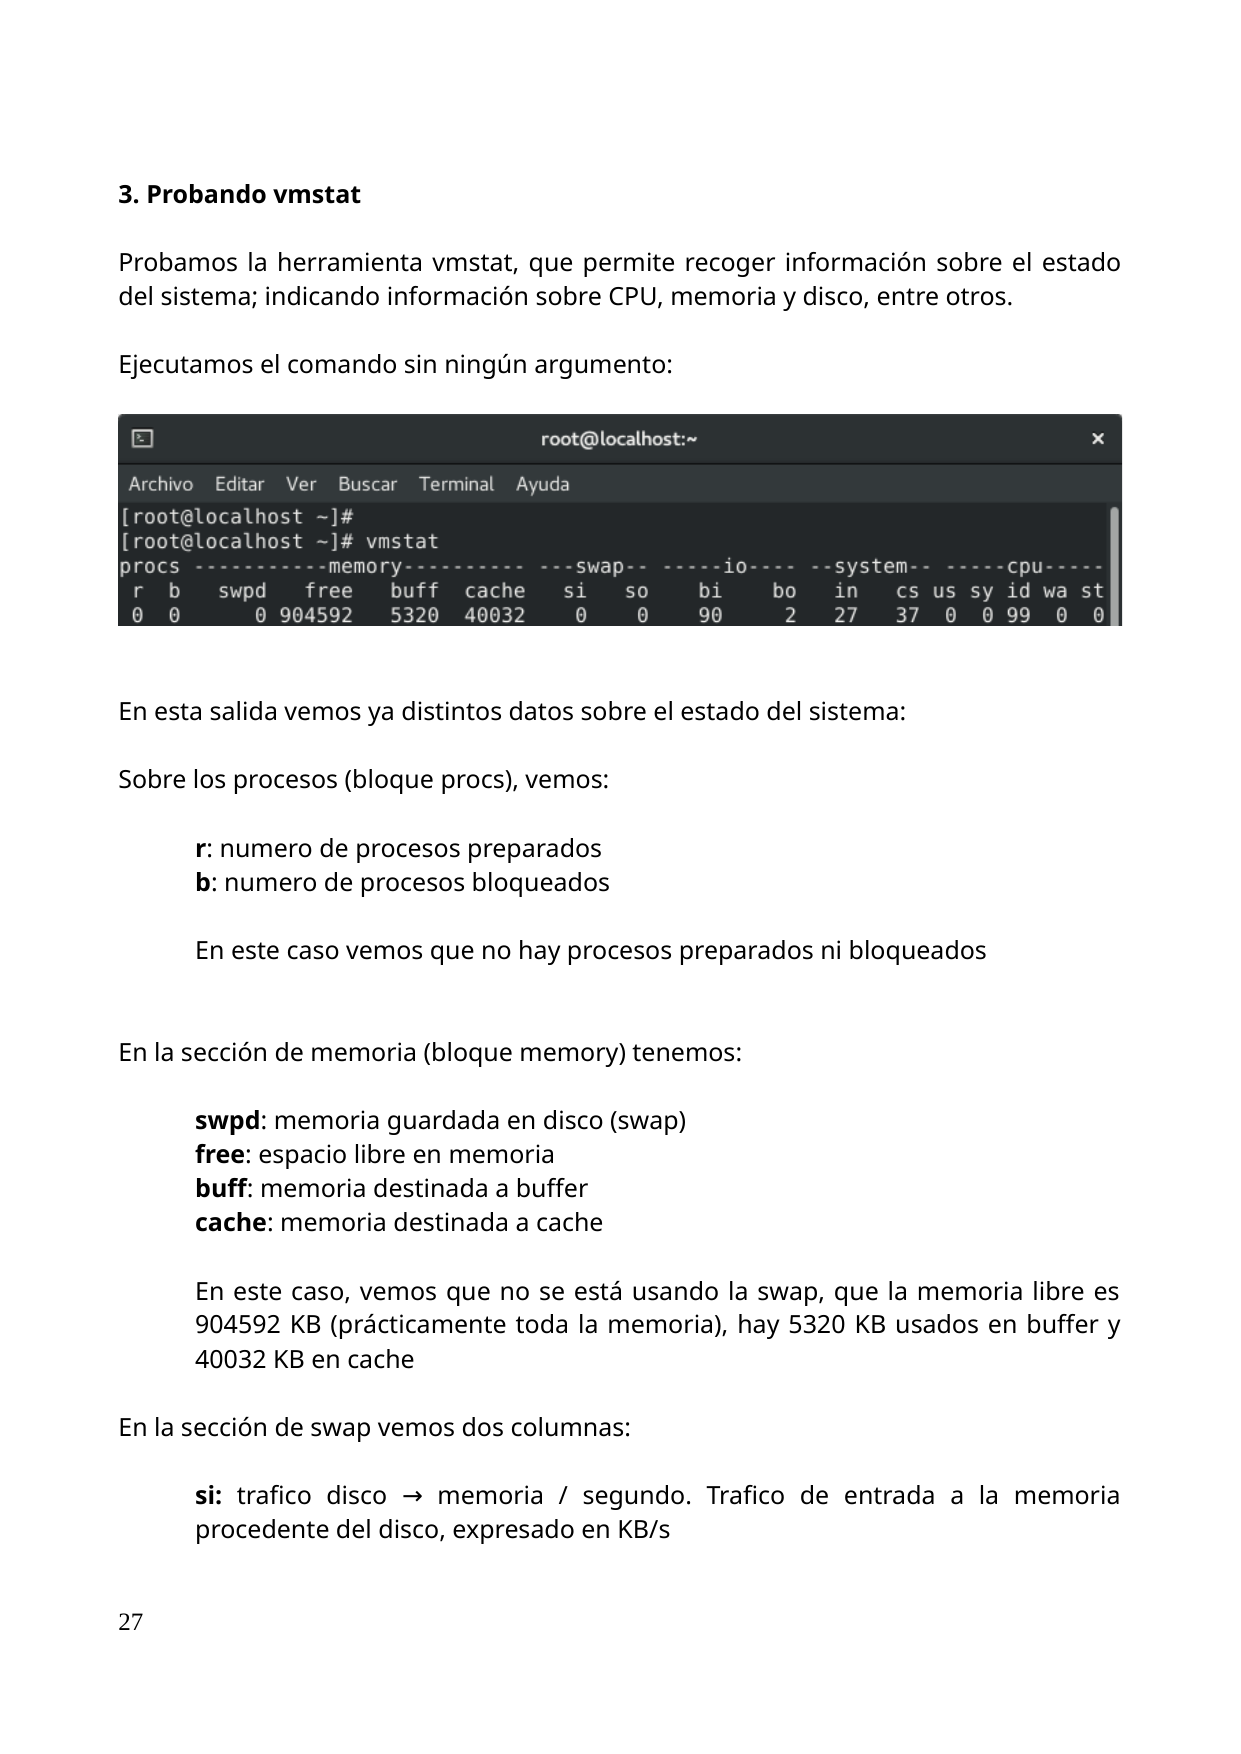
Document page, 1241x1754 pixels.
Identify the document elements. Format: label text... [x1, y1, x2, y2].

text free: espacio libre en memoria [195, 1137, 1122, 1171]
text En este caso, vemos que no se está usando la swap, que la memoria libre es 904592 KB (prácticamente toda la memoria), hay 5320 KB usados en buffer y 40032 KB en cache [195, 1273, 1122, 1375]
text swpd: memoria guardada en disco (swap) [195, 1103, 1122, 1137]
text En la sección de memoria (bloque memory) tenemos: [118, 1035, 1122, 1069]
text Probamos la herramienta vmstat, que permite recoger información sobre el estado del sistema; indicando información sobre CPU, memoria y disco, entre otros. [118, 244, 1122, 313]
text Ejecutamos el comando sin ningún argumento: [118, 347, 1122, 381]
text En la sección de swap vemos dos columnas: [118, 1409, 1122, 1443]
text r: numero de procesos preparados [195, 830, 1122, 864]
text buff: memoria destinada a buffer [195, 1171, 1122, 1205]
text b: numero de procesos bloqueados [195, 864, 1122, 898]
text 3. Probando vmstat [118, 176, 1122, 210]
text En este caso vemos que no hay procesos preparados ni bloqueados [195, 932, 1122, 967]
text En esta salida vemos ya distintos datos sobre el estado del sistema: [118, 694, 1122, 728]
picture [118, 414, 1123, 626]
text cache: memoria destinada a cache [195, 1205, 1122, 1239]
text Sobre los procesos (bloque procs), vemos: [118, 728, 1122, 796]
text si: trafico disco → memoria / segundo. Trafico de entrada a la memoria procedente del disco, expresado en KB/s [195, 1477, 1122, 1546]
